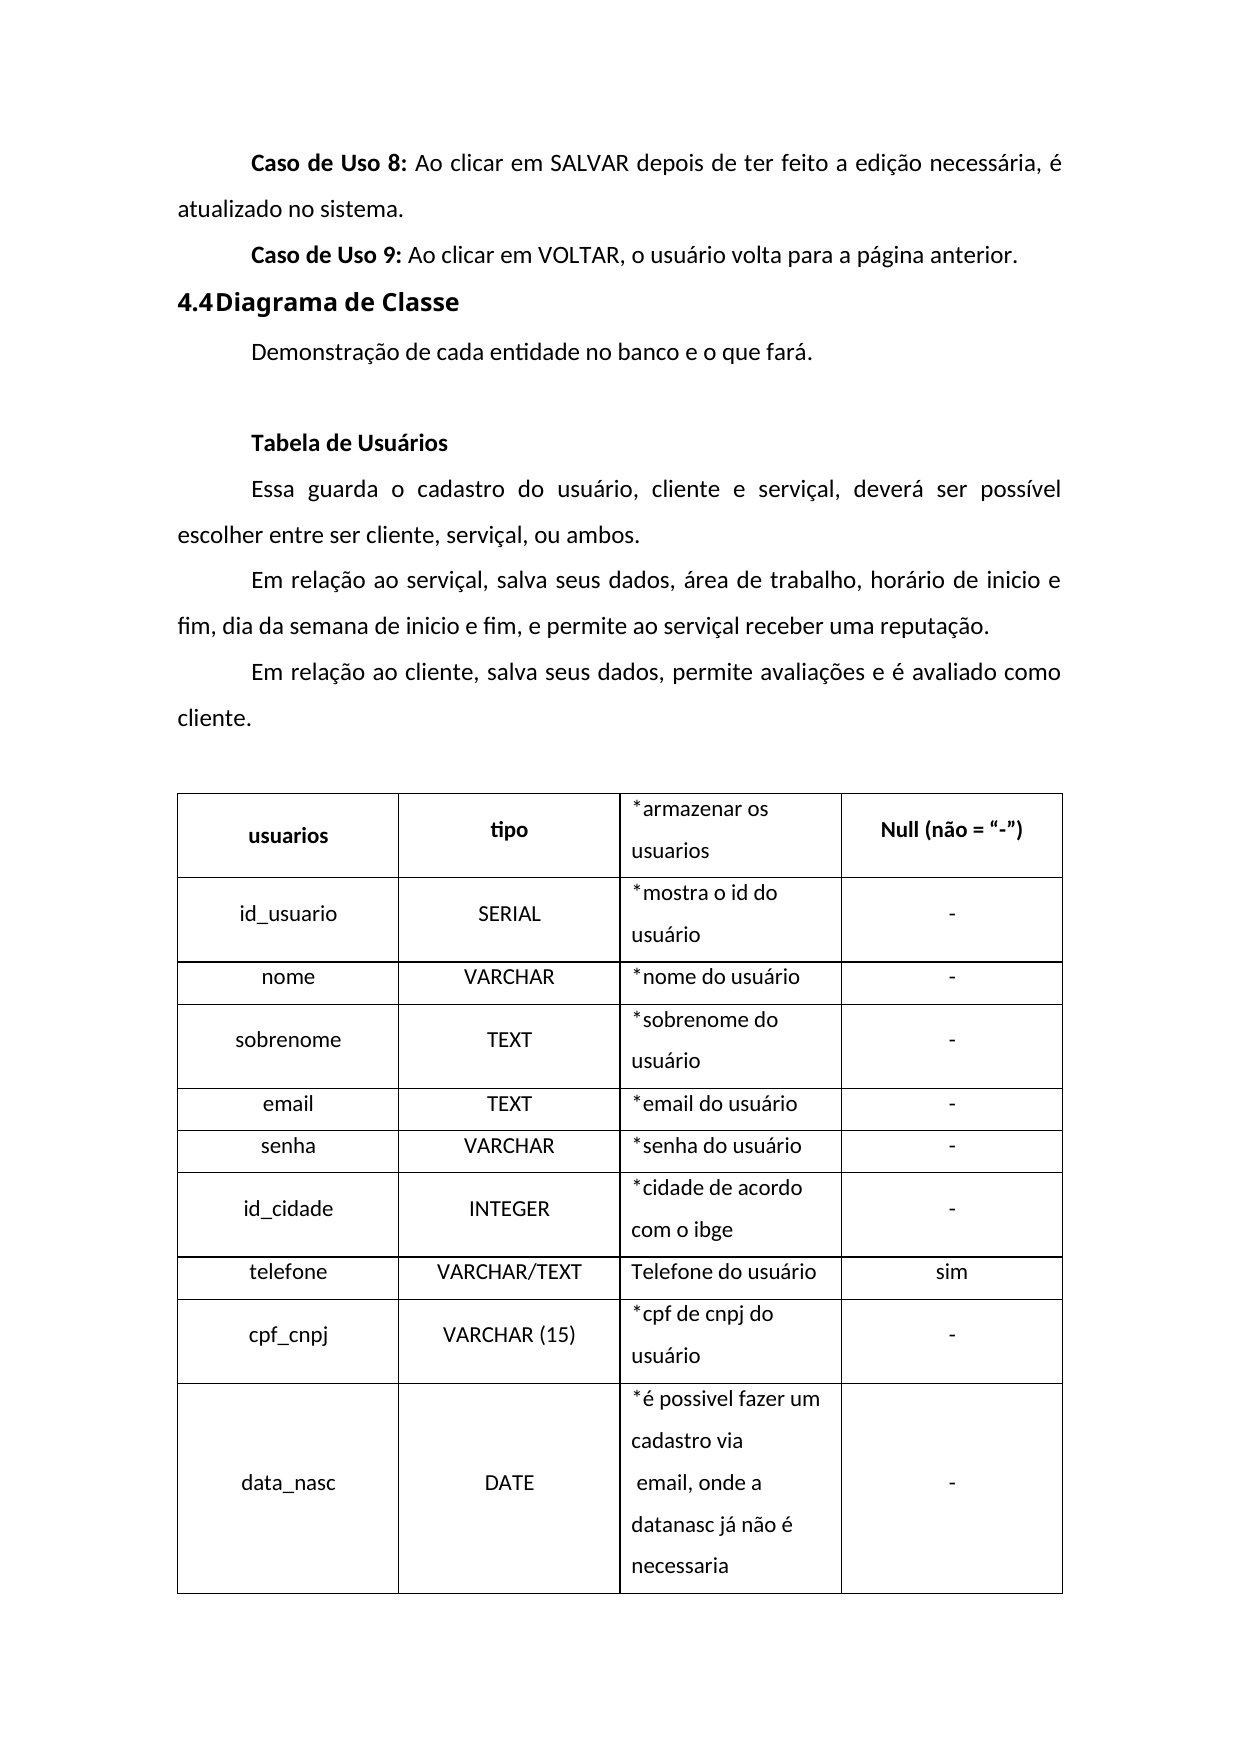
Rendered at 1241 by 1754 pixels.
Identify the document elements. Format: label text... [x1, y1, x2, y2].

subtitle Diagrama de Classe [177, 285, 1063, 319]
table_cell VARCHAR/TEXT [399, 1258, 619, 1298]
table_cell Telefone do usuário [621, 1258, 841, 1298]
table_cell *é possivel fazer um cadastro via email, onde a datanasc já não é necessaria [621, 1384, 841, 1593]
table_header usuarios [178, 794, 398, 877]
table_cell - [842, 1005, 1062, 1088]
table_cell *cpf de cnpj do usuário [621, 1300, 841, 1383]
table_cell - [842, 1089, 1062, 1130]
table_header *armazenar os usuarios [621, 794, 841, 877]
table_header Null (não = “-”) [842, 794, 1062, 877]
table_cell TEXT [399, 1005, 619, 1088]
text Caso de Uso 9: Ao clicar em VOLTAR, o usuário volta para a página anterior. [177, 239, 1063, 269]
table_cell senha [178, 1131, 398, 1172]
table_cell email [178, 1089, 398, 1130]
table_cell - [842, 963, 1062, 1004]
table_cell sim [842, 1258, 1062, 1298]
table_cell *cidade de acordo com o ibge [621, 1173, 841, 1256]
table_header tipo [399, 794, 619, 877]
table_cell id_cidade [178, 1173, 398, 1256]
table_cell data_nasc [178, 1384, 398, 1593]
text Em relação ao serviçal, salva seus dados, área de trabalho, horário de inicio e fim, dia da semana de inicio e fim, e permite ao serviçal receber uma reputação. [177, 564, 1063, 641]
table_cell *nome do usuário [621, 963, 841, 1004]
table_cell sobrenome [178, 1005, 398, 1088]
table_cell - [842, 1300, 1062, 1383]
text Caso de Uso 8: Ao clicar em SALVAR depois de ter feito a edição necessária, é atualizado no sistema. [177, 148, 1063, 224]
table_cell id_usuario [178, 878, 398, 961]
table_cell *email do usuário [621, 1089, 841, 1130]
table_cell *senha do usuário [621, 1131, 841, 1172]
table_cell cpf_cnpj [178, 1300, 398, 1383]
table_cell - [842, 1384, 1062, 1593]
table_cell nome [178, 963, 398, 1004]
text Em relação ao cliente, salva seus dados, permite avaliações e é avaliado como cliente. [177, 656, 1063, 732]
table_cell VARCHAR (15) [399, 1300, 619, 1383]
table_cell - [842, 1173, 1062, 1256]
text Tabela de Usuários [177, 427, 1063, 458]
table_cell DATE [399, 1384, 619, 1593]
table_cell telefone [178, 1258, 398, 1298]
table_cell - [842, 1131, 1062, 1172]
text Demonstração de cada entidade no banco e o que fará. [177, 336, 1063, 366]
table_cell - [842, 878, 1062, 961]
table_cell SERIAL [399, 878, 619, 961]
table_cell VARCHAR [399, 963, 619, 1004]
table_cell INTEGER [399, 1173, 619, 1256]
table_cell *mostra o id do usuário [621, 878, 841, 961]
text Essa guarda o cadastro do usuário, cliente e serviçal, deverá ser possível escolher entre ser cliente, serviçal, ou ambos. [177, 473, 1063, 549]
table_cell VARCHAR [399, 1131, 619, 1172]
table_cell *sobrenome do usuário [621, 1005, 841, 1088]
table_cell TEXT [399, 1089, 619, 1130]
